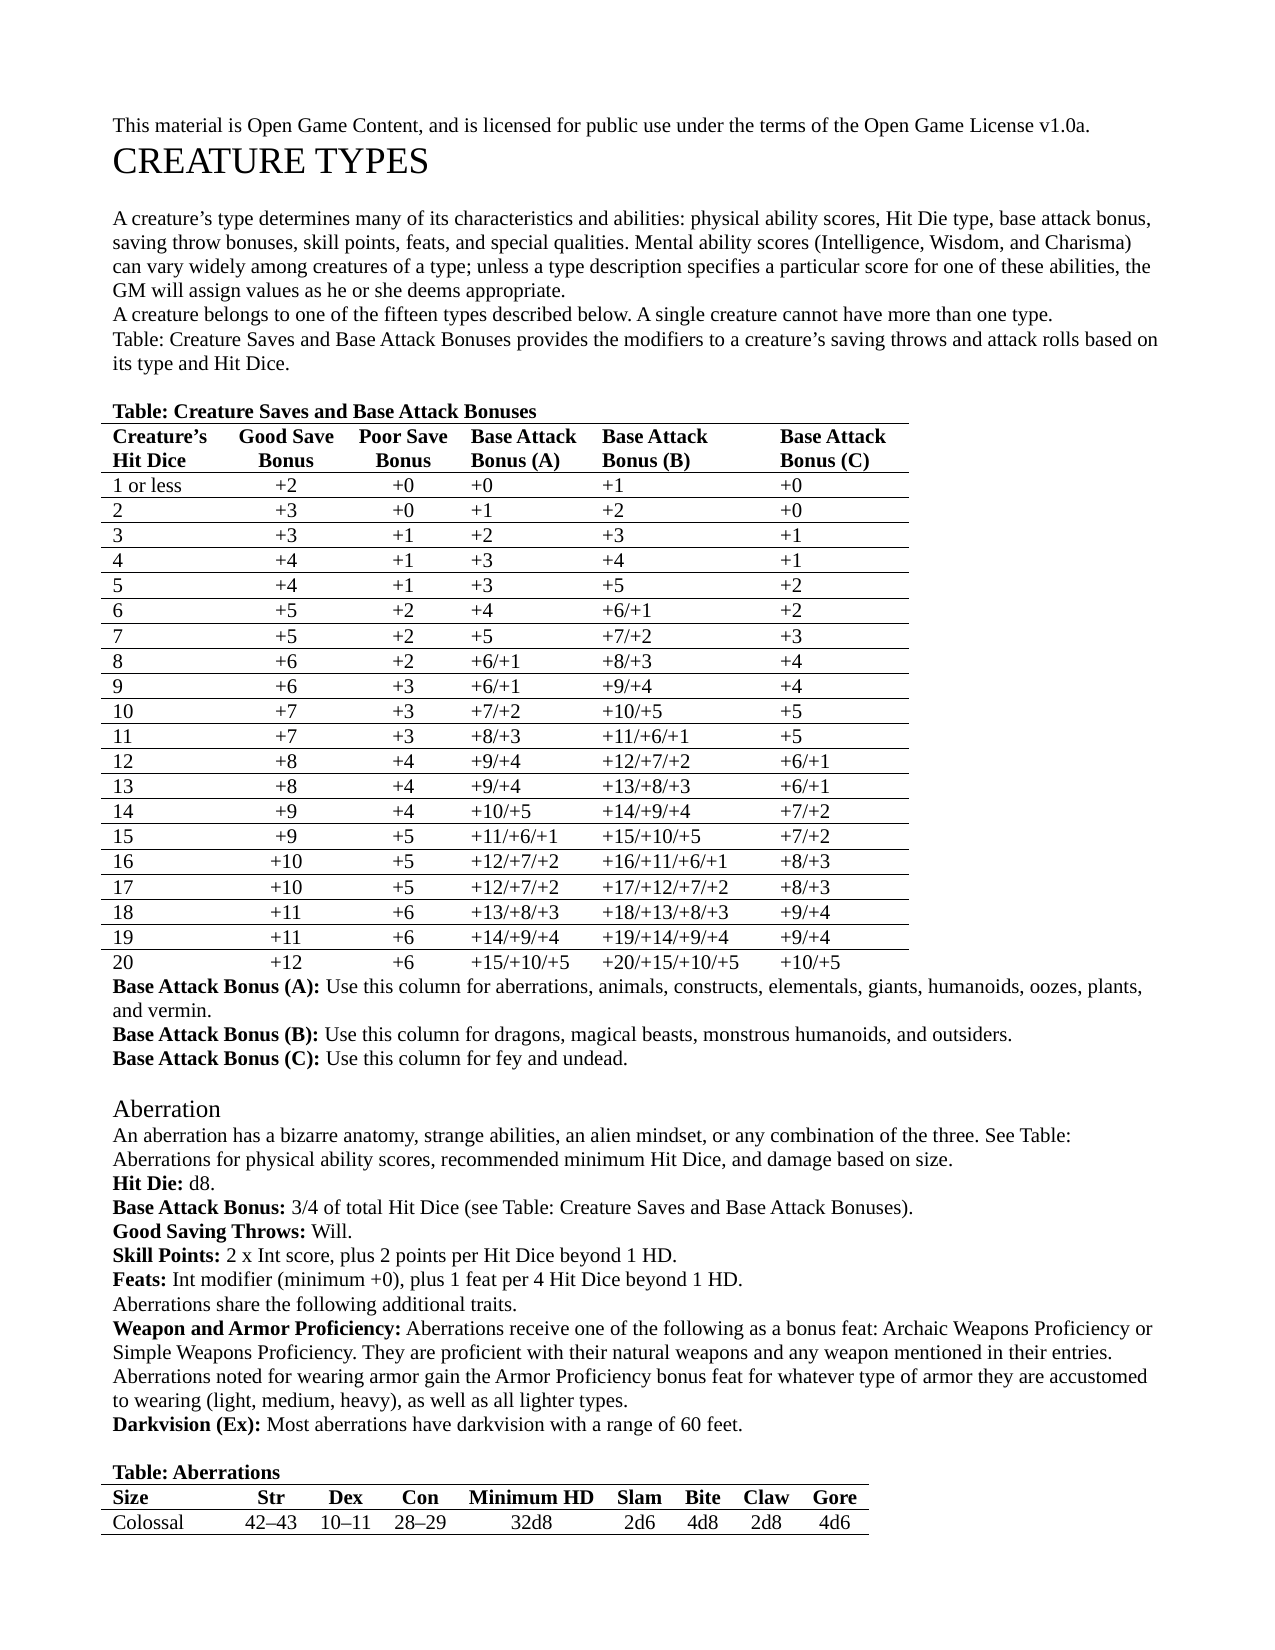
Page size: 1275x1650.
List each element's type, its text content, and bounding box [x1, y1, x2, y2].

table_cell +15/+10/+5 [591, 824, 769, 848]
table_cell +10/+5 [459, 799, 591, 823]
table_cell +12/+7/+2 [459, 875, 591, 899]
table_cell +6/+1 [769, 749, 909, 773]
table_cell +3 [347, 674, 459, 698]
table_cell +6/+1 [591, 599, 769, 622]
text Base Attack Bonus: 3/4 of total Hit Dice (see Table: Creature Saves and Base Attack Bonuses). [112, 1195, 1162, 1219]
table_cell +1 [591, 473, 769, 497]
table_cell +2 [347, 599, 459, 622]
table_cell +2 [769, 599, 909, 622]
text Skill Points: 2 x Int score, plus 2 points per Hit Dice beyond 1 HD. [112, 1243, 1162, 1267]
table_cell +3 [347, 724, 459, 748]
table_cell +2 [459, 523, 591, 547]
table_cell +4 [225, 548, 347, 572]
text A creature belongs to one of the fifteen types described below. A single creature cannot have more than one type. [112, 302, 1162, 326]
table_cell +8/+3 [769, 875, 909, 899]
table_cell 16 [101, 850, 225, 873]
table_cell 19 [101, 925, 225, 949]
table_cell 18 [101, 900, 225, 924]
table_cell +11/+6/+1 [459, 824, 591, 848]
table_cell Minimum HD [458, 1485, 606, 1509]
table_cell Creature’s Hit Dice [101, 424, 225, 472]
table_cell Slam [606, 1485, 673, 1509]
table_cell +0 [769, 498, 909, 522]
table_cell +12 [225, 950, 347, 974]
table_cell +7/+2 [769, 824, 909, 848]
table_cell +4 [769, 649, 909, 673]
table_cell Base Attack Bonus (C) [769, 424, 909, 472]
table_cell +3 [459, 573, 591, 597]
table_cell +18/+13/+8/+3 [591, 900, 769, 924]
table_cell +6/+1 [459, 649, 591, 673]
table_cell +14/+9/+4 [459, 925, 591, 949]
table_cell +6 [225, 674, 347, 698]
table_cell Dex [308, 1485, 383, 1509]
table_cell +19/+14/+9/+4 [591, 925, 769, 949]
table_cell +8/+3 [591, 649, 769, 673]
table_cell 9 [101, 674, 225, 698]
table_cell Poor Save Bonus [347, 424, 459, 472]
table_cell +2 [769, 573, 909, 597]
table_cell 28–29 [383, 1510, 457, 1534]
table_cell +7 [225, 724, 347, 748]
table_cell Str [234, 1485, 308, 1509]
table_cell +8 [225, 774, 347, 798]
table_cell +5 [225, 599, 347, 622]
table_cell +7/+2 [591, 624, 769, 648]
table_cell +1 [769, 523, 909, 547]
table_cell +1 [769, 548, 909, 572]
table_cell Bite [673, 1485, 732, 1509]
table_cell 5 [101, 573, 225, 597]
table_cell 13 [101, 774, 225, 798]
table_cell +20/+15/+10/+5 [591, 950, 769, 974]
table_cell +2 [591, 498, 769, 522]
table_cell 7 [101, 624, 225, 648]
table_cell +10/+5 [769, 950, 909, 974]
table_cell 2d6 [606, 1510, 673, 1534]
table_cell +1 [347, 573, 459, 597]
table_cell 1 or less [101, 473, 225, 497]
table_cell +0 [769, 473, 909, 497]
table_header Table: Creature Saves and Base Attack Bonuses [101, 399, 909, 423]
table_cell +9/+4 [591, 674, 769, 698]
table_cell +0 [347, 473, 459, 497]
table_cell +4 [225, 573, 347, 597]
table_cell 4d8 [673, 1510, 732, 1534]
table_cell +14/+9/+4 [591, 799, 769, 823]
table_cell +9/+4 [769, 925, 909, 949]
table_cell +5 [347, 850, 459, 873]
table_cell +8/+3 [459, 724, 591, 748]
text Weapon and Armor Proficiency: Aberrations receive one of the following as a bonus feat: Archaic Weapons Proficiency or Simple Weapons Proficiency. They are proficient with their natural weapons and any weapon mentioned in their entries. Aberrations noted for wearing armor gain the Armor Proficiency bonus feat for whatever type of armor they are accustomed to wearing (light, medium, heavy), as well as all lighter types. [112, 1316, 1162, 1412]
table_cell 42–43 [234, 1510, 308, 1534]
table_cell +15/+10/+5 [459, 950, 591, 974]
table_cell +6/+1 [769, 774, 909, 798]
subtitle CREATURE TYPES [112, 139, 1162, 182]
table_cell +2 [225, 473, 347, 497]
table_cell +4 [347, 749, 459, 773]
text Aberrations share the following additional traits. [112, 1291, 1162, 1316]
table_cell +8 [225, 749, 347, 773]
text A creature’s type determines many of its characteristics and abilities: physical ability scores, Hit Die type, base attack bonus, saving throw bonuses, skill points, feats, and special qualities. Mental ability scores (Intelligence, Wisdom, and Charisma) can vary widely among creatures of a type; unless a type description specifies a particular score for one of these abilities, the GM will assign values as he or she deems appropriate. [112, 206, 1162, 302]
table_cell +11/+6/+1 [591, 724, 769, 748]
table_cell 6 [101, 599, 225, 622]
table_cell 10 [101, 699, 225, 723]
table_cell Good Save Bonus [225, 424, 347, 472]
table_cell +11 [225, 925, 347, 949]
text Base Attack Bonus (A): Use this column for aberrations, animals, constructs, elementals, giants, humanoids, oozes, plants, and vermin. [112, 974, 1162, 1022]
text This material is Open Game Content, and is licensed for public use under the terms of the Open Game License v1.0a. [112, 112, 1162, 139]
table_cell +11 [225, 900, 347, 924]
table_cell +5 [769, 724, 909, 748]
table_cell +17/+12/+7/+2 [591, 875, 769, 899]
table_cell +1 [347, 548, 459, 572]
table_cell +5 [459, 624, 591, 648]
table_cell +6/+1 [459, 674, 591, 698]
table_header Table: Aberrations [101, 1460, 868, 1484]
table_cell +9 [225, 824, 347, 848]
table_cell +7 [225, 699, 347, 723]
table_cell 8 [101, 649, 225, 673]
table_cell 15 [101, 824, 225, 848]
table_cell +5 [769, 699, 909, 723]
table_cell 14 [101, 799, 225, 823]
table_cell +5 [225, 624, 347, 648]
table_cell +8/+3 [769, 850, 909, 873]
table_cell Base Attack Bonus (A) [459, 424, 591, 472]
table_cell +3 [769, 624, 909, 648]
table_cell +3 [225, 523, 347, 547]
table_cell +2 [347, 649, 459, 673]
table_cell 10–11 [308, 1510, 383, 1534]
text Base Attack Bonus (C): Use this column for fey and undead. [112, 1046, 1162, 1070]
table_cell +4 [769, 674, 909, 698]
table_cell +13/+8/+3 [591, 774, 769, 798]
table_cell +12/+7/+2 [459, 850, 591, 873]
table_cell Size [101, 1485, 234, 1509]
table_cell Claw [732, 1485, 801, 1509]
table_cell +9/+4 [459, 749, 591, 773]
table_cell +2 [347, 624, 459, 648]
table_cell 12 [101, 749, 225, 773]
table_cell +3 [459, 548, 591, 572]
table_cell +13/+8/+3 [459, 900, 591, 924]
table_cell +12/+7/+2 [591, 749, 769, 773]
table_cell +3 [225, 498, 347, 522]
table_cell +9 [225, 799, 347, 823]
text An aberration has a bizarre anatomy, strange abilities, an alien mindset, or any combination of the three. See Table: Aberrations for physical ability scores, recommended minimum Hit Dice, and damage based on size. [112, 1123, 1162, 1171]
table_cell +0 [347, 498, 459, 522]
table_cell +5 [591, 573, 769, 597]
table_cell Colossal [101, 1510, 234, 1534]
table_cell +10 [225, 875, 347, 899]
text Base Attack Bonus (B): Use this column for dragons, magical beasts, monstrous humanoids, and outsiders. [112, 1022, 1162, 1046]
table_cell +5 [347, 824, 459, 848]
table_cell +3 [347, 699, 459, 723]
table_cell 4 [101, 548, 225, 572]
table_cell +3 [591, 523, 769, 547]
table_cell 11 [101, 724, 225, 748]
table_cell 2d8 [732, 1510, 801, 1534]
table_cell +6 [347, 950, 459, 974]
text Hit Die: d8. [112, 1171, 1162, 1195]
table_cell +4 [591, 548, 769, 572]
table_cell 32d8 [458, 1510, 606, 1534]
table_cell +6 [347, 925, 459, 949]
text Darkvision (Ex): Most aberrations have darkvision with a range of 60 feet. [112, 1412, 1162, 1436]
table_cell +6 [347, 900, 459, 924]
text Table: Creature Saves and Base Attack Bonuses provides the modifiers to a creature’s saving throws and attack rolls based on its type and Hit Dice. [112, 326, 1162, 374]
table_cell +9/+4 [459, 774, 591, 798]
table_cell +4 [459, 599, 591, 622]
table_cell 4d6 [801, 1510, 868, 1534]
table_cell 17 [101, 875, 225, 899]
table_cell +1 [347, 523, 459, 547]
table_cell +6 [225, 649, 347, 673]
table_cell +4 [347, 799, 459, 823]
text Good Saving Throws: Will. [112, 1219, 1162, 1243]
table_cell +10 [225, 850, 347, 873]
table_cell +7/+2 [769, 799, 909, 823]
table_cell +0 [459, 473, 591, 497]
table_cell +1 [459, 498, 591, 522]
table_cell Gore [801, 1485, 868, 1509]
table_cell +9/+4 [769, 900, 909, 924]
table_cell 2 [101, 498, 225, 522]
table_cell +10/+5 [591, 699, 769, 723]
table_cell 20 [101, 950, 225, 974]
table_cell 3 [101, 523, 225, 547]
table_cell +16/+11/+6/+1 [591, 850, 769, 873]
text Feats: Int modifier (minimum +0), plus 1 feat per 4 Hit Dice beyond 1 HD. [112, 1267, 1162, 1291]
table_cell Con [383, 1485, 457, 1509]
subtitle Aberration [112, 1094, 1162, 1123]
table_cell +7/+2 [459, 699, 591, 723]
table_cell +4 [347, 774, 459, 798]
table_cell Base Attack Bonus (B) [591, 424, 769, 472]
table_cell +5 [347, 875, 459, 899]
